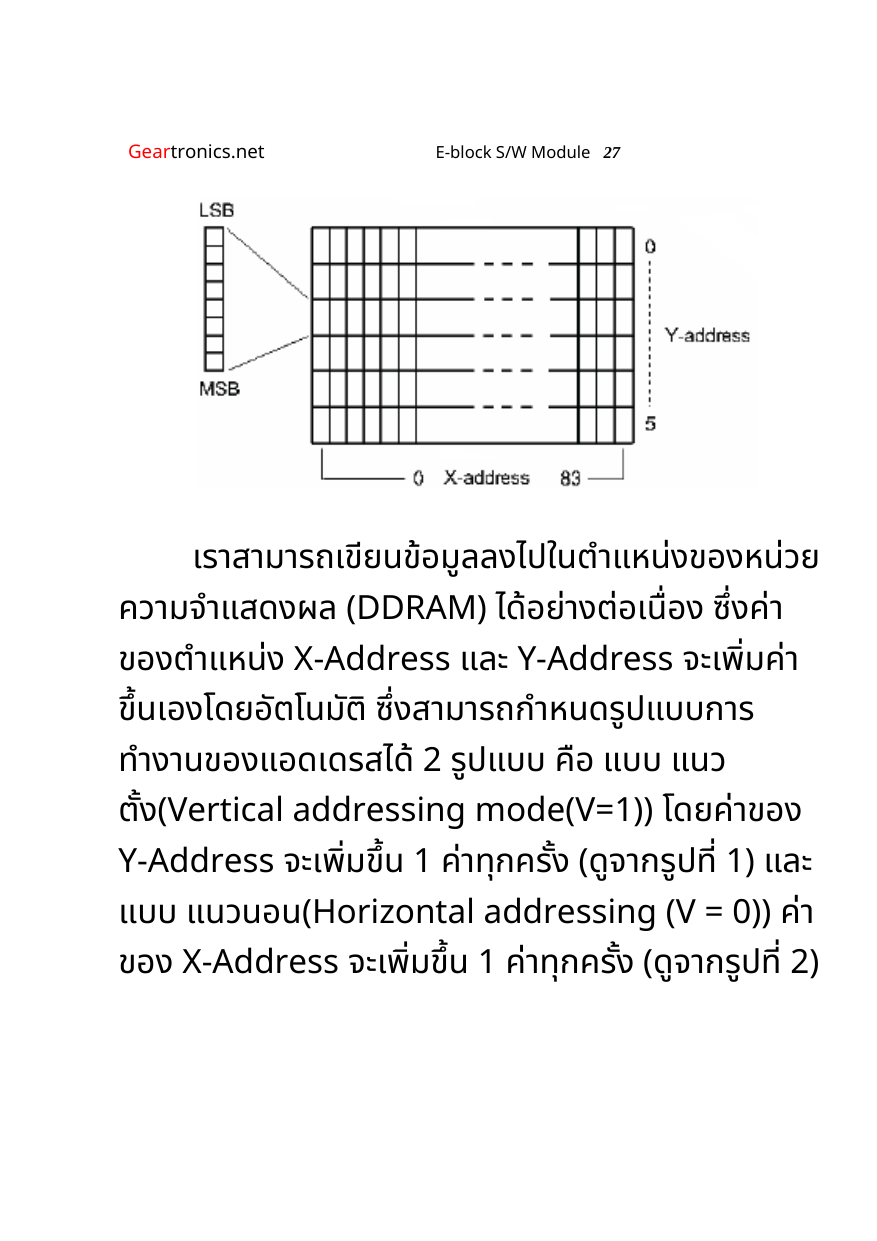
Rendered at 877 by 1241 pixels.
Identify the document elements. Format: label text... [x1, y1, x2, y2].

text เราสามารถเขียนข้อมูลลงไปในตำแหน่งของหน่วยความจำแสดงผล (DDRAM) ได้อย่างต่อเนื่อง ซึ่งค่าของตำแหน่ง X-Address และ Y-Address จะเพิ่มค่าขึ้นเองโดยอัตโนมัติ ซึ่งสามารถกำหนดรูปแบบการทำงานของแอดเดรสได้ 2 รูปแบบ คือ แบบ แนวตั้ง(Vertical addressing mode(V=1)) โดยค่าของ Y-Address จะเพิ่มขึ้น 1 ค่าทุกครั้ง (ดูจากรูปที่ 1) และ แบบ แนวนอน(Horizontal addressing (V = 0)) ค่าของ X-Address จะเพิ่มขึ้น 1 ค่าทุกครั้ง (ดูจากรูปที่ 2) [118, 533, 837, 989]
